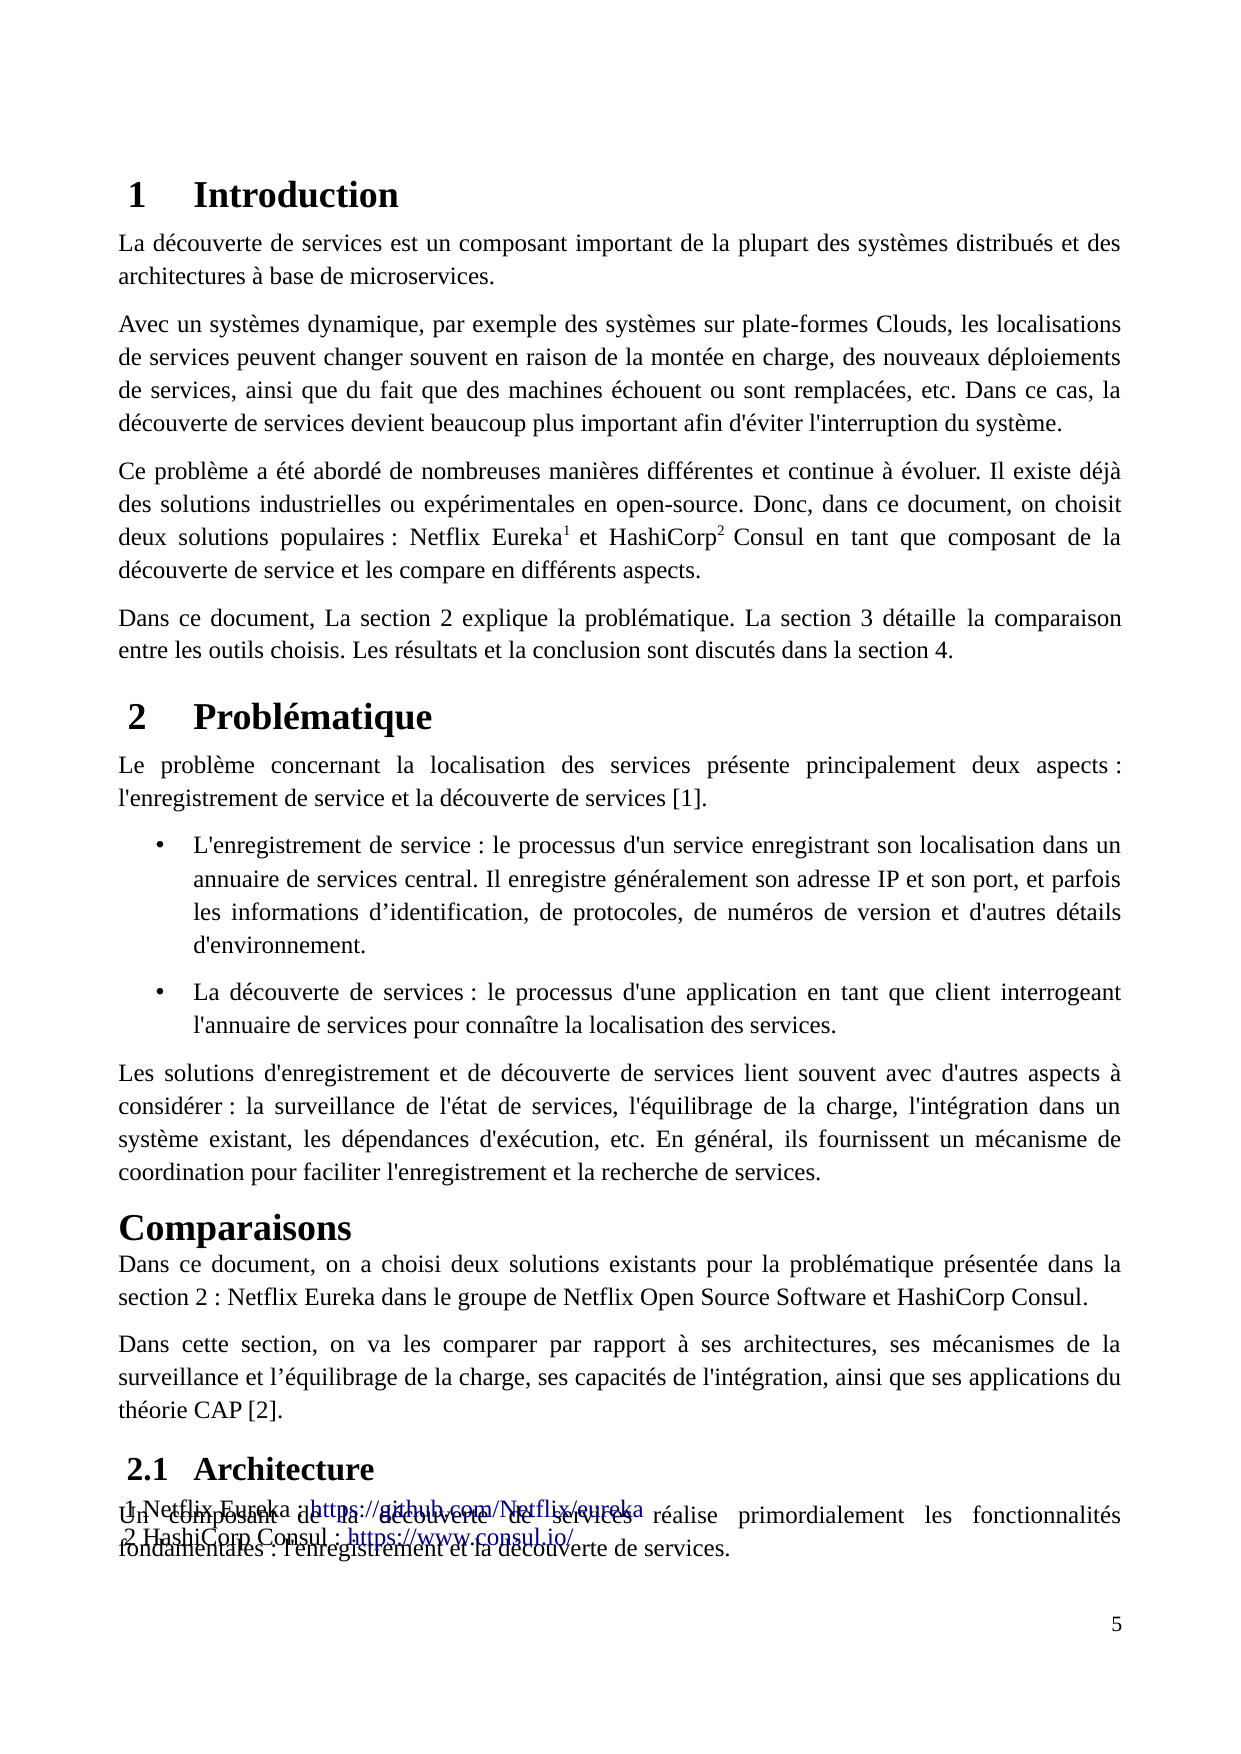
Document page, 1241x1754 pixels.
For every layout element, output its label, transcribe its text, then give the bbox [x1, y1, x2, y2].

text Avec un systèmes dynamique, par exemple des systèmes sur plate-formes Clouds, les localisations de services peuvent changer souvent en raison de la montée en charge, des nouveaux déploiements de services, ainsi que du fait que des machines échouent ou sont remplacées, etc. Dans ce cas, la découverte de services devient beaucoup plus important afin d'éviter l'interruption du système. [118, 309, 1122, 437]
text Les solutions d'enregistrement et de découverte de services lient souvent avec d'autres aspects à considérer : la surveillance de l'état de services, l'équilibrage de la charge, l'intégration dans un système existant, les dépendances d'exécution, etc. En général, ils fournissent un mécanisme de coordination pour faciliter l'enregistrement et la recherche de services. [118, 1058, 1122, 1186]
text La découverte de services est un composant important de la plupart des systèmes distribués et des architectures à base de microservices. [118, 228, 1122, 290]
text Un composant de la découverte de services réalise primordialement les fonctionnalités fondamentales : l'enregistrement et la découverte de services. [118, 1501, 1122, 1562]
subtitle Introduction [118, 172, 1122, 216]
list L'enregistrement de service : le processus d'un service enregistrant son localisation dans un annuaire de services central. Il enregistre généralement son adresse IP et son port, et parfois les informations d’identification, de protocoles, de numéros de version et d'autres détails d'environnement. [156, 831, 1122, 958]
subtitle Problématique [118, 694, 1122, 737]
subtitle Architecture [118, 1449, 1122, 1488]
text Dans ce document, on a choisi deux solutions existants pour la problématique présentée dans la section 2 : Netflix Eureka dans le groupe de Netflix Open Source Software et HashiCorp Consul. [118, 1249, 1122, 1311]
list La découverte de services : le processus d'une application en tant que client interrogeant l'annuaire de services pour connaître la localisation des services. [156, 977, 1122, 1039]
text Le problème concernant la localisation des services présente principalement deux aspects : l'enregistrement de service et la découverte de services [1]. [118, 750, 1122, 812]
text Dans cette section, on va les comparer par rapport à ses architectures, ses mécanismes de la surveillance et l’équilibrage de la charge, ses capacités de l'intégration, ainsi que ses applications du théorie CAP [2]. [118, 1329, 1122, 1424]
text Ce problème a été abordé de nombreuses manières différentes et continue à évoluer. Il existe déjà des solutions industrielles ou expérimentales en open-source. Donc, dans ce document, on choisit deux solutions populaires : Netflix Eureka1 et HashiCorp2 Consul en tant que composant de la découverte de service et les compare en différents aspects. [118, 456, 1122, 583]
